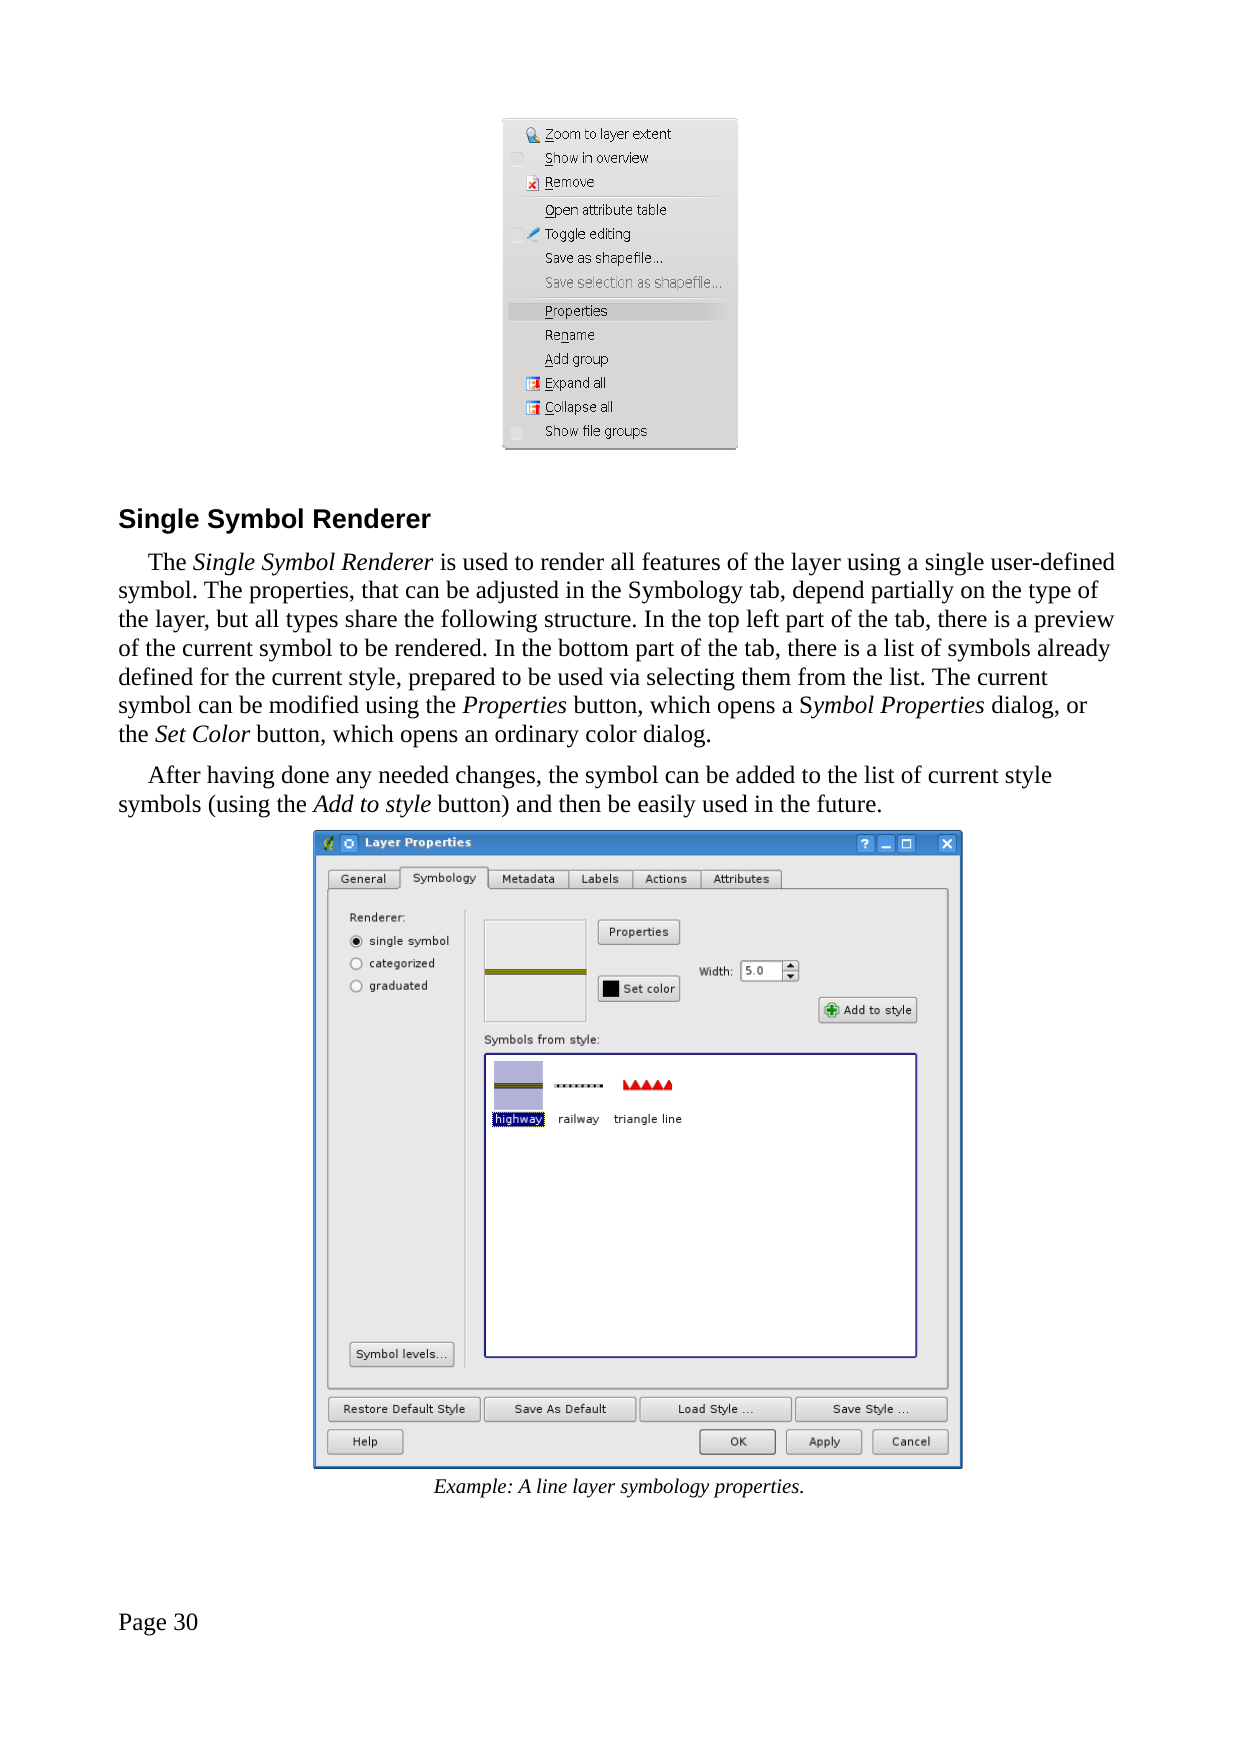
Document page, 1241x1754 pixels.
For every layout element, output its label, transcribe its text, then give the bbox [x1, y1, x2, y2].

subtitle Single Symbol Renderer [118, 503, 1122, 534]
picture [313, 830, 963, 1469]
text The Single Symbol Renderer is used to render all features of the layer using a single user-defined symbol. The properties, that can be adjusted in the Symbology tab, depend partially on the type of the layer, but all types share the following structure. In the top left part of the tab, there is a preview of the current symbol to be rendered. In the bottom part of the tab, there is a list of symbols already defined for the current style, prepared to be used via selecting them from the list. The current symbol can be modified using the Properties button, which opens a Symbol Properties dialog, or the Set Color button, which opens an ordinary color dialog. [118, 547, 1122, 748]
picture [502, 118, 739, 450]
text After having done any needed changes, the symbol can be added to the list of current style symbols (using the Add to style button) and then be easily used in the future. [118, 761, 1122, 818]
text [118, 1511, 1122, 1540]
text Example: A line layer symbology properties. [118, 831, 1122, 1498]
